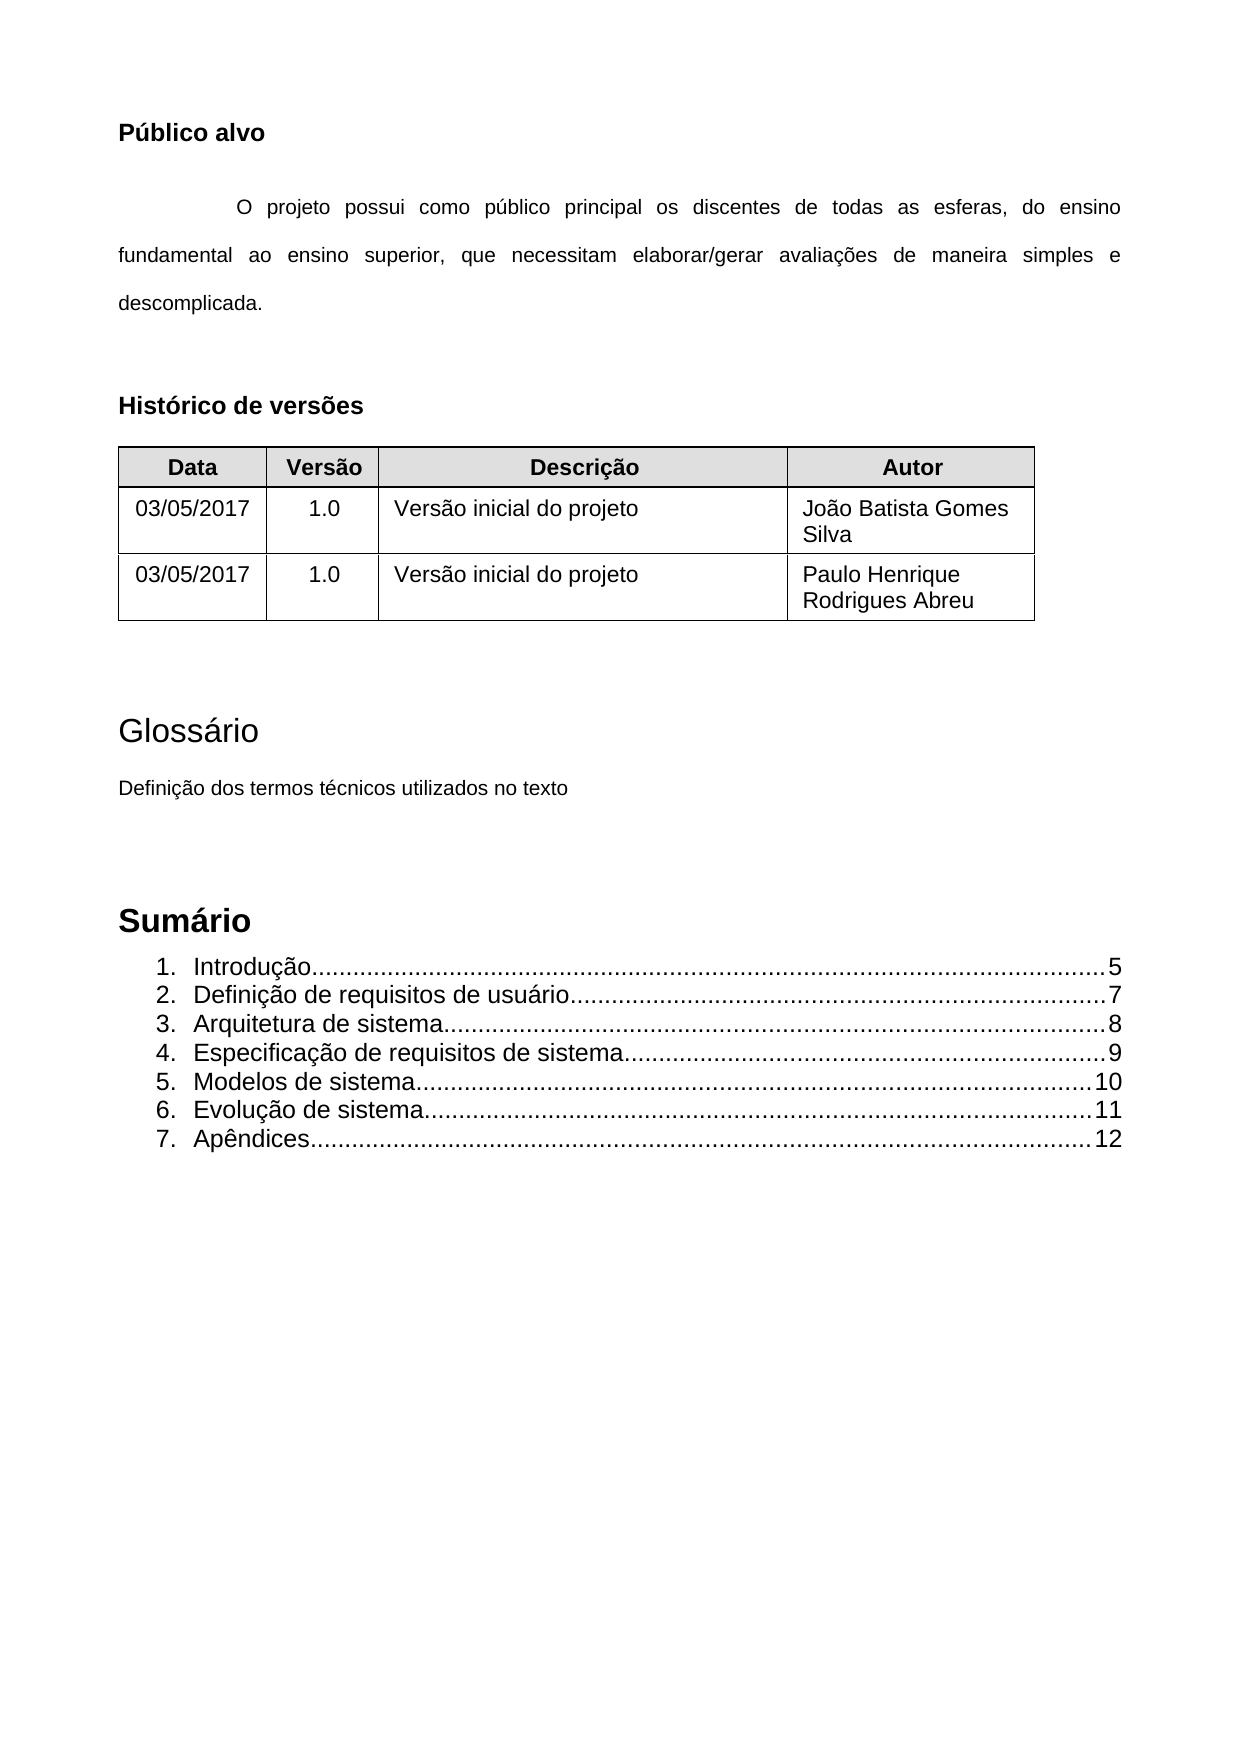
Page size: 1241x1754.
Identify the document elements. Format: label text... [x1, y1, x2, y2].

table_cell Versão inicial do projeto [379, 488, 787, 553]
table_cell 03/05/2017 [119, 488, 266, 553]
list Evolução de sistema 11 [156, 1095, 1122, 1124]
text Histórico de versões [118, 391, 1122, 420]
list Especificação de requisitos de sistema 9 [156, 1038, 1122, 1067]
table_header Versão [267, 448, 378, 486]
text Público alvo [118, 118, 1122, 147]
text Glossário [118, 711, 1122, 749]
text O projeto possui como público principal os discentes de todas as esferas, do ensino fundamental ao ensino superior, que necessitam elaborar/gerar avaliações de maneira simples e descomplicada. [118, 195, 1122, 314]
text Definição dos termos técnicos utilizados no texto [118, 776, 1122, 800]
table_cell 03/05/2017 [119, 555, 266, 620]
table_cell Versão inicial do projeto [379, 555, 787, 620]
list Definição de requisitos de usuário 7 [156, 980, 1122, 1009]
table_header Autor [788, 448, 1034, 486]
list Introdução 5 [156, 952, 1122, 980]
table_cell Paulo Henrique Rodrigues Abreu [788, 555, 1034, 620]
table_header Descrição [379, 448, 787, 486]
text Sumário [118, 901, 1122, 939]
table_cell 1.0 [267, 555, 378, 620]
table_cell João Batista Gomes Silva [788, 488, 1034, 553]
list Modelos de sistema 10 [156, 1067, 1122, 1095]
list Apêndices 12 [156, 1124, 1122, 1153]
table_header Data [119, 448, 266, 486]
list Arquitetura de sistema 8 [156, 1009, 1122, 1038]
table_cell 1.0 [267, 488, 378, 553]
